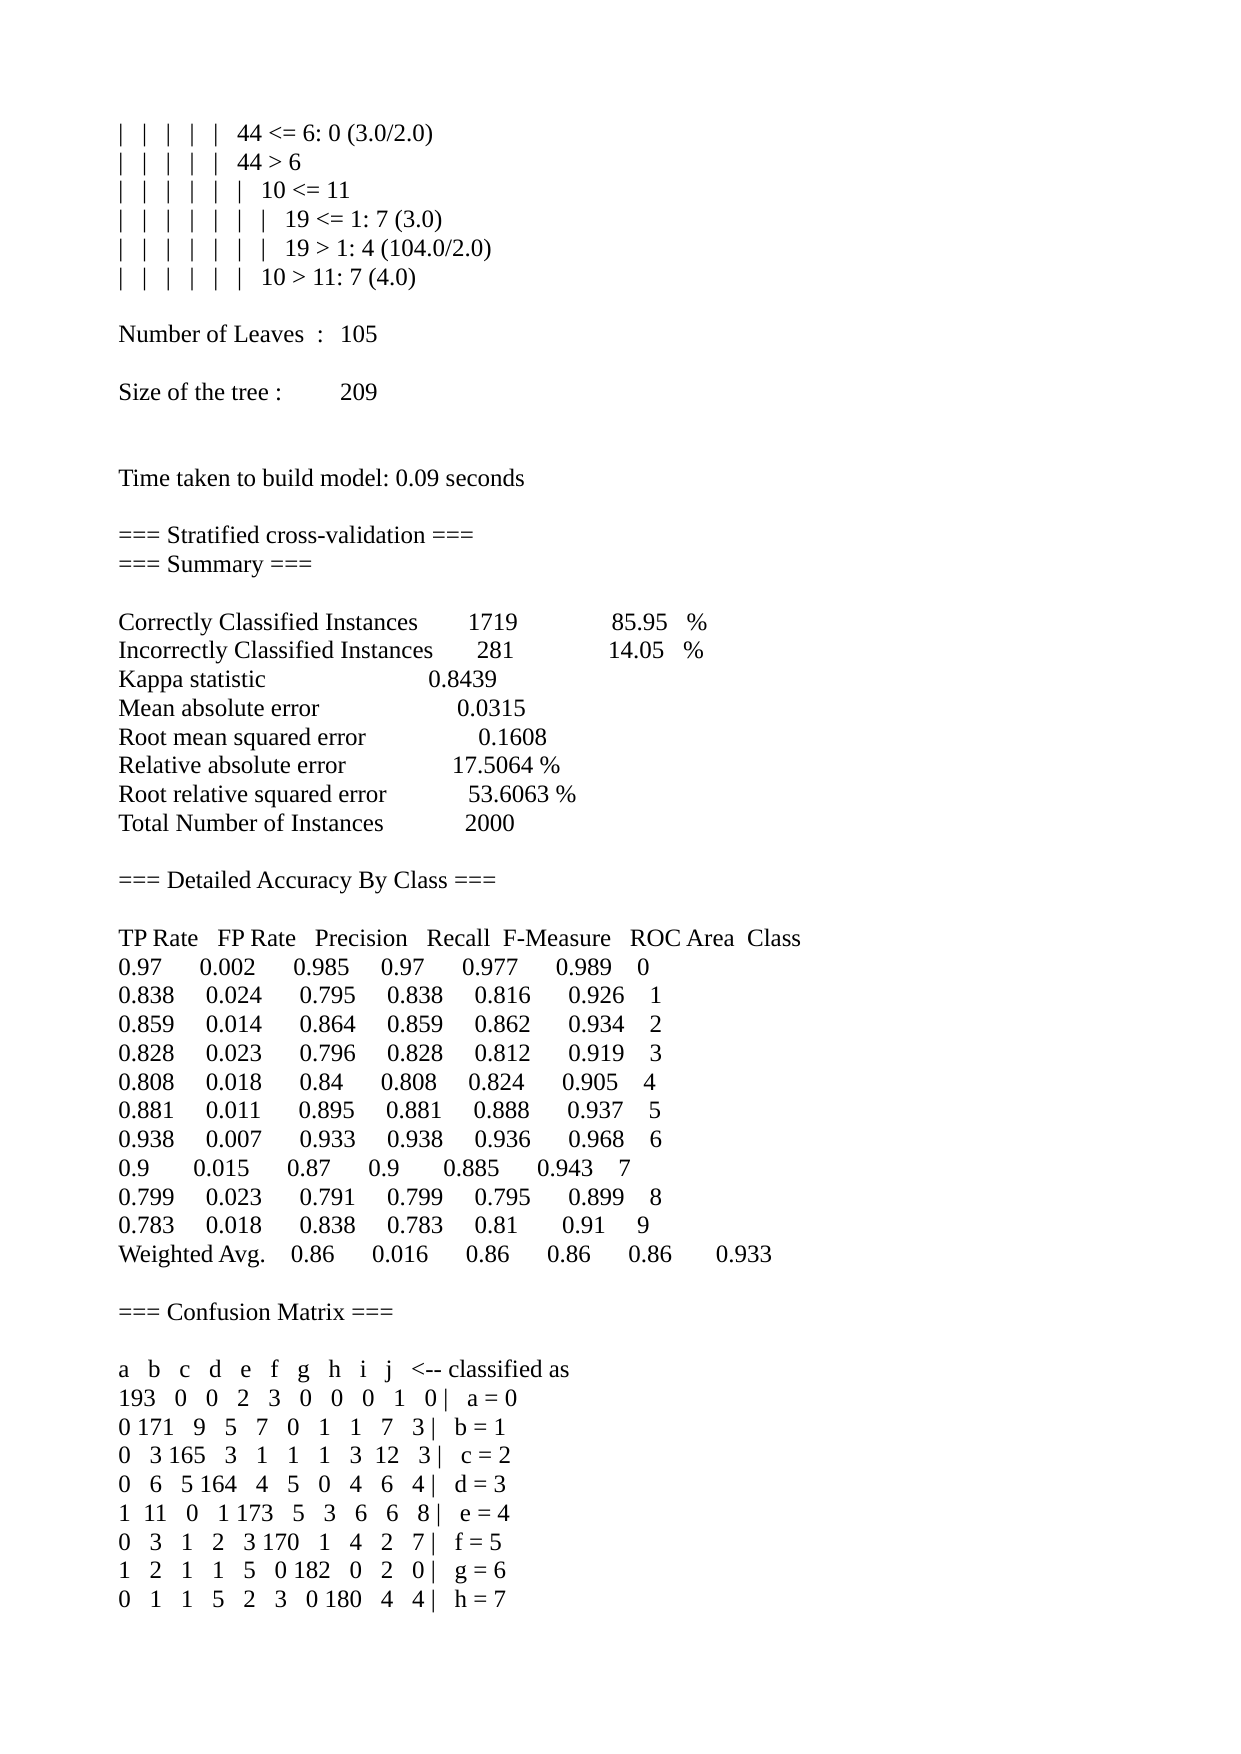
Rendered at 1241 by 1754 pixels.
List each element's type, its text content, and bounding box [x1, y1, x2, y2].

text | | | | | | 10 > 11: 7 (4.0) [118, 262, 1122, 291]
text 0.799 0.023 0.791 0.799 0.795 0.899 8 [118, 1182, 1122, 1211]
text === Confusion Matrix === [118, 1297, 1122, 1326]
text 0.783 0.018 0.838 0.783 0.81 0.91 9 [118, 1211, 1122, 1239]
text 0 1 1 5 2 3 0 180 4 4 | h = 7 [118, 1584, 1122, 1613]
text | | | | | | 10 <= 11 [118, 176, 1122, 204]
text Total Number of Instances 2000 [118, 808, 1122, 837]
text Size of the tree : 209 [118, 377, 1122, 406]
text | | | | | 44 > 6 [118, 147, 1122, 176]
text Time taken to build model: 0.09 seconds [118, 463, 1122, 492]
text Mean absolute error 0.0315 [118, 693, 1122, 722]
text === Detailed Accuracy By Class === [118, 866, 1122, 894]
text 0 3 1 2 3 170 1 4 2 7 | f = 5 [118, 1527, 1122, 1556]
text Incorrectly Classified Instances 281 14.05 % [118, 636, 1122, 664]
text | | | | | | | 19 > 1: 4 (104.0/2.0) [118, 233, 1122, 262]
text Kappa statistic 0.8439 [118, 664, 1122, 693]
text 1 2 1 1 5 0 182 0 2 0 | g = 6 [118, 1556, 1122, 1584]
text 0.828 0.023 0.796 0.828 0.812 0.919 3 [118, 1038, 1122, 1067]
text Root mean squared error 0.1608 [118, 722, 1122, 751]
text | | | | | | | 19 <= 1: 7 (3.0) [118, 204, 1122, 233]
text 193 0 0 2 3 0 0 0 1 0 | a = 0 [118, 1383, 1122, 1412]
text Correctly Classified Instances 1719 85.95 % [118, 607, 1122, 636]
text Relative absolute error 17.5064 % [118, 751, 1122, 779]
text 0 171 9 5 7 0 1 1 7 3 | b = 1 [118, 1412, 1122, 1441]
text TP Rate FP Rate Precision Recall F-Measure ROC Area Class [118, 923, 1122, 952]
text 0 3 165 3 1 1 1 3 12 3 | c = 2 [118, 1441, 1122, 1469]
text === Summary === [118, 549, 1122, 578]
text Weighted Avg. 0.86 0.016 0.86 0.86 0.86 0.933 [118, 1239, 1122, 1268]
text 1 11 0 1 173 5 3 6 6 8 | e = 4 [118, 1498, 1122, 1527]
text 0 6 5 164 4 5 0 4 6 4 | d = 3 [118, 1469, 1122, 1498]
text 0.97 0.002 0.985 0.97 0.977 0.989 0 [118, 952, 1122, 981]
text 0.938 0.007 0.933 0.938 0.936 0.968 6 [118, 1124, 1122, 1153]
text Number of Leaves : 105 [118, 319, 1122, 348]
text | | | | | 44 <= 6: 0 (3.0/2.0) [118, 118, 1122, 147]
text 0.859 0.014 0.864 0.859 0.862 0.934 2 [118, 1009, 1122, 1038]
text 0.838 0.024 0.795 0.838 0.816 0.926 1 [118, 981, 1122, 1009]
text 0.808 0.018 0.84 0.808 0.824 0.905 4 [118, 1067, 1122, 1096]
text === Stratified cross-validation === [118, 521, 1122, 549]
text 0.881 0.011 0.895 0.881 0.888 0.937 5 [118, 1096, 1122, 1124]
text a b c d e f g h i j <-- classified as [118, 1354, 1122, 1383]
text 0.9 0.015 0.87 0.9 0.885 0.943 7 [118, 1153, 1122, 1182]
text Root relative squared error 53.6063 % [118, 779, 1122, 808]
